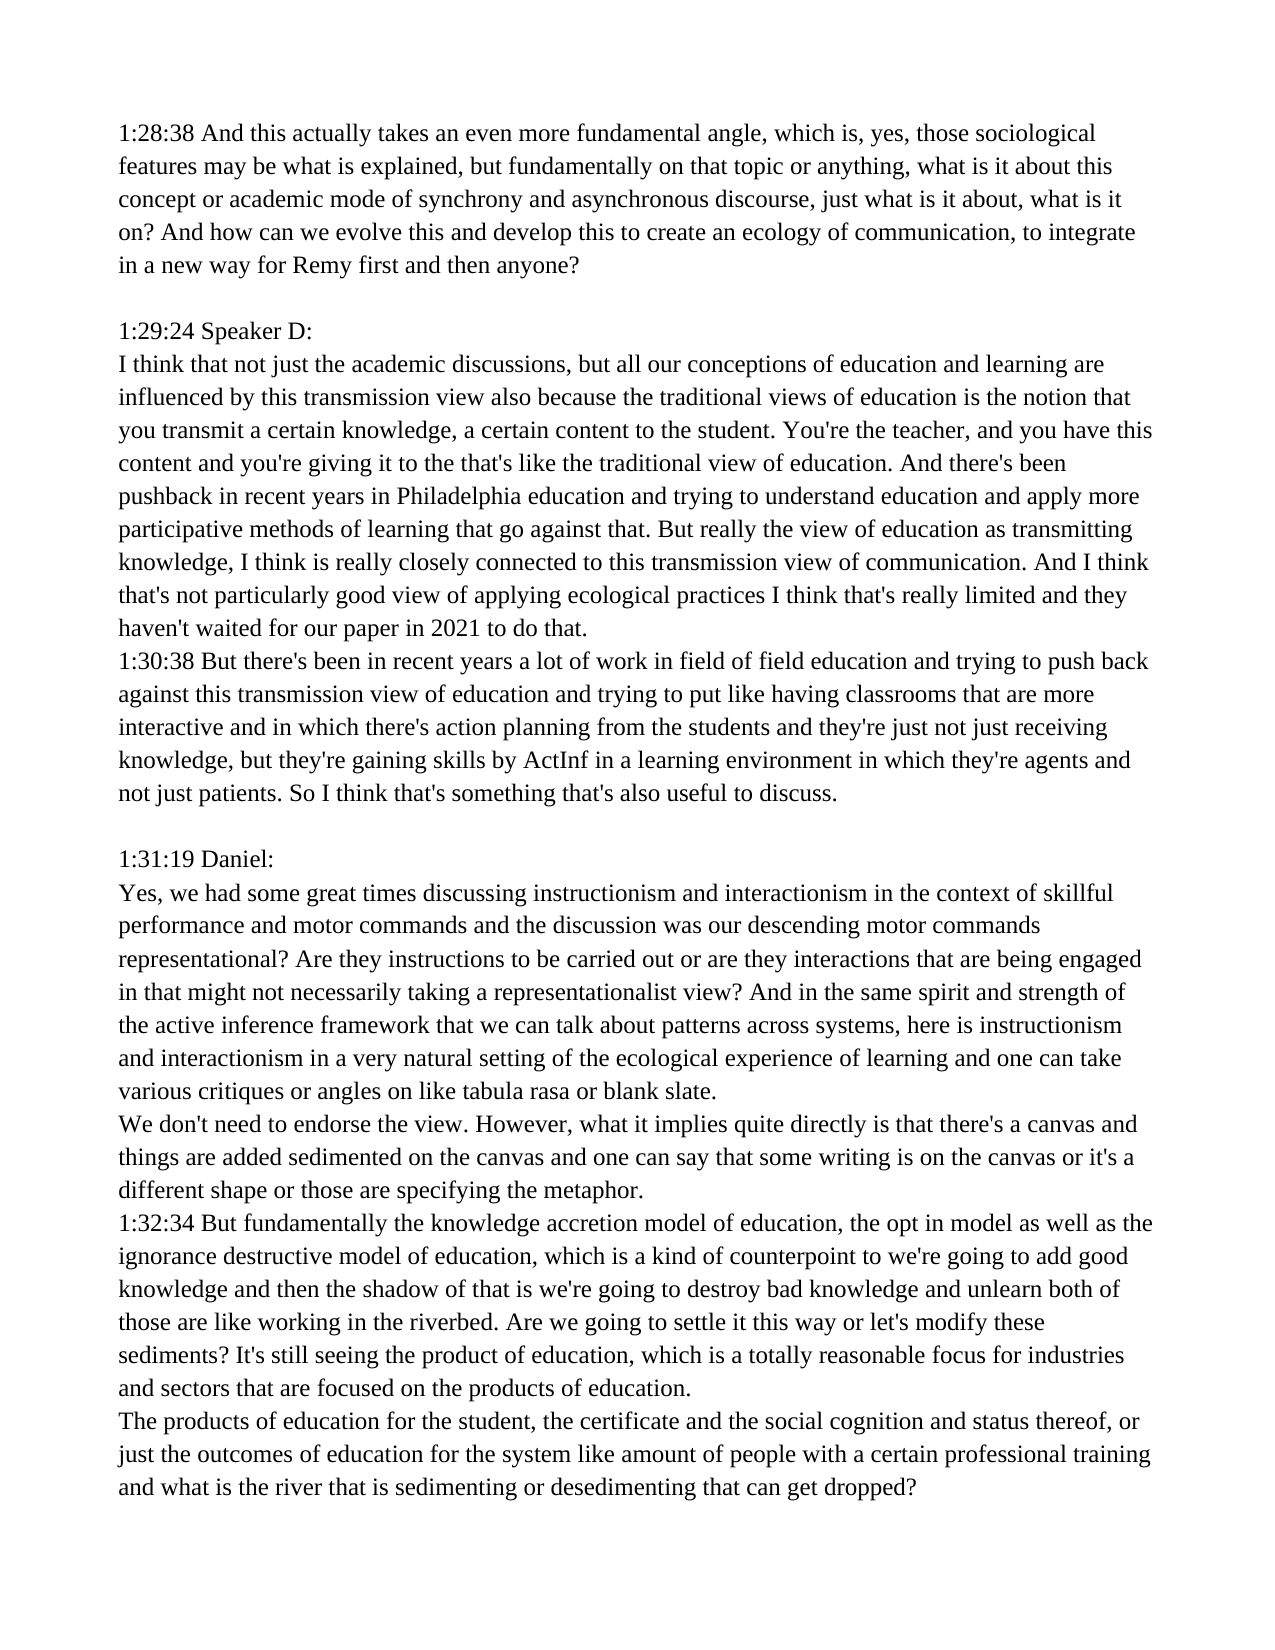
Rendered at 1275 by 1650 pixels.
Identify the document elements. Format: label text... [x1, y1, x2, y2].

text The products of education for the student, the certificate and the social cognition and status thereof, or just the outcomes of education for the system like amount of people with a certain professional training and what is the river that is sedimenting or desedimenting that can get dropped? [118, 1406, 1157, 1501]
text 1:28:38 And this actually takes an even more fundamental angle, which is, yes, those sociological features may be what is explained, but fundamentally on that topic or anything, what is it about this concept or academic mode of synchrony and asynchronous discourse, just what is it about, what is it on? And how can we evolve this and develop this to create an ecology of communication, to integrate in a new way for Remy first and then anyone? [118, 118, 1157, 279]
text 1:32:34 But fundamentally the knowledge accretion model of education, the opt in model as well as the ignorance destructive model of education, which is a kind of counterpoint to we're going to add good knowledge and then the shadow of that is we're going to destroy bad knowledge and unlearn both of those are like working in the riverbed. Are we going to settle it this way or let's modify these sediments? It's still seeing the product of education, which is a totally reasonable focus for industries and sectors that are focused on the products of education. [118, 1208, 1157, 1402]
text 1:29:24 Speaker D: [118, 316, 1157, 345]
text Yes, we had some great times discussing instructionism and interactionism in the context of skillful performance and motor commands and the discussion was our descending motor commands representational? Are they instructions to be carried out or are they interactions that are being engaged in that might not necessarily taking a representationalist view? And in the same spirit and strength of the active inference framework that we can talk about patterns across systems, here is instructionism and interactionism in a very natural setting of the ecological experience of learning and one can take various critiques or angles on like tabula rasa or blank slate. [118, 878, 1157, 1104]
text I think that not just the academic discussions, but all our conceptions of education and learning are influenced by this transmission view also because the traditional views of education is the notion that you transmit a certain knowledge, a certain content to the student. You're the teacher, and you have this content and you're giving it to the that's like the traditional view of education. And there's been pushback in recent years in Philadelphia education and trying to understand education and apply more participative methods of learning that go against that. But really the view of education as transmitting knowledge, I think is really closely connected to this transmission view of communication. And I think that's not particularly good view of applying ecological practices I think that's really limited and they haven't waited for our paper in 2021 to do that. [118, 349, 1157, 642]
text We don't need to endorse the view. However, what it implies quite directly is that there's a canvas and things are added sedimented on the canvas and one can say that some writing is on the canvas or it's a different shape or those are specifying the metaphor. [118, 1109, 1157, 1203]
text 1:30:38 But there's been in recent years a lot of work in field of field education and trying to push back against this transmission view of education and trying to put like having classrooms that are more interactive and in which there's action planning from the students and they're just not just receiving knowledge, but they're gaining skills by ActInf in a learning environment in which they're agents and not just patients. So I think that's something that's also useful to discuss. [118, 646, 1157, 807]
text 1:31:19 Daniel: [118, 844, 1157, 873]
